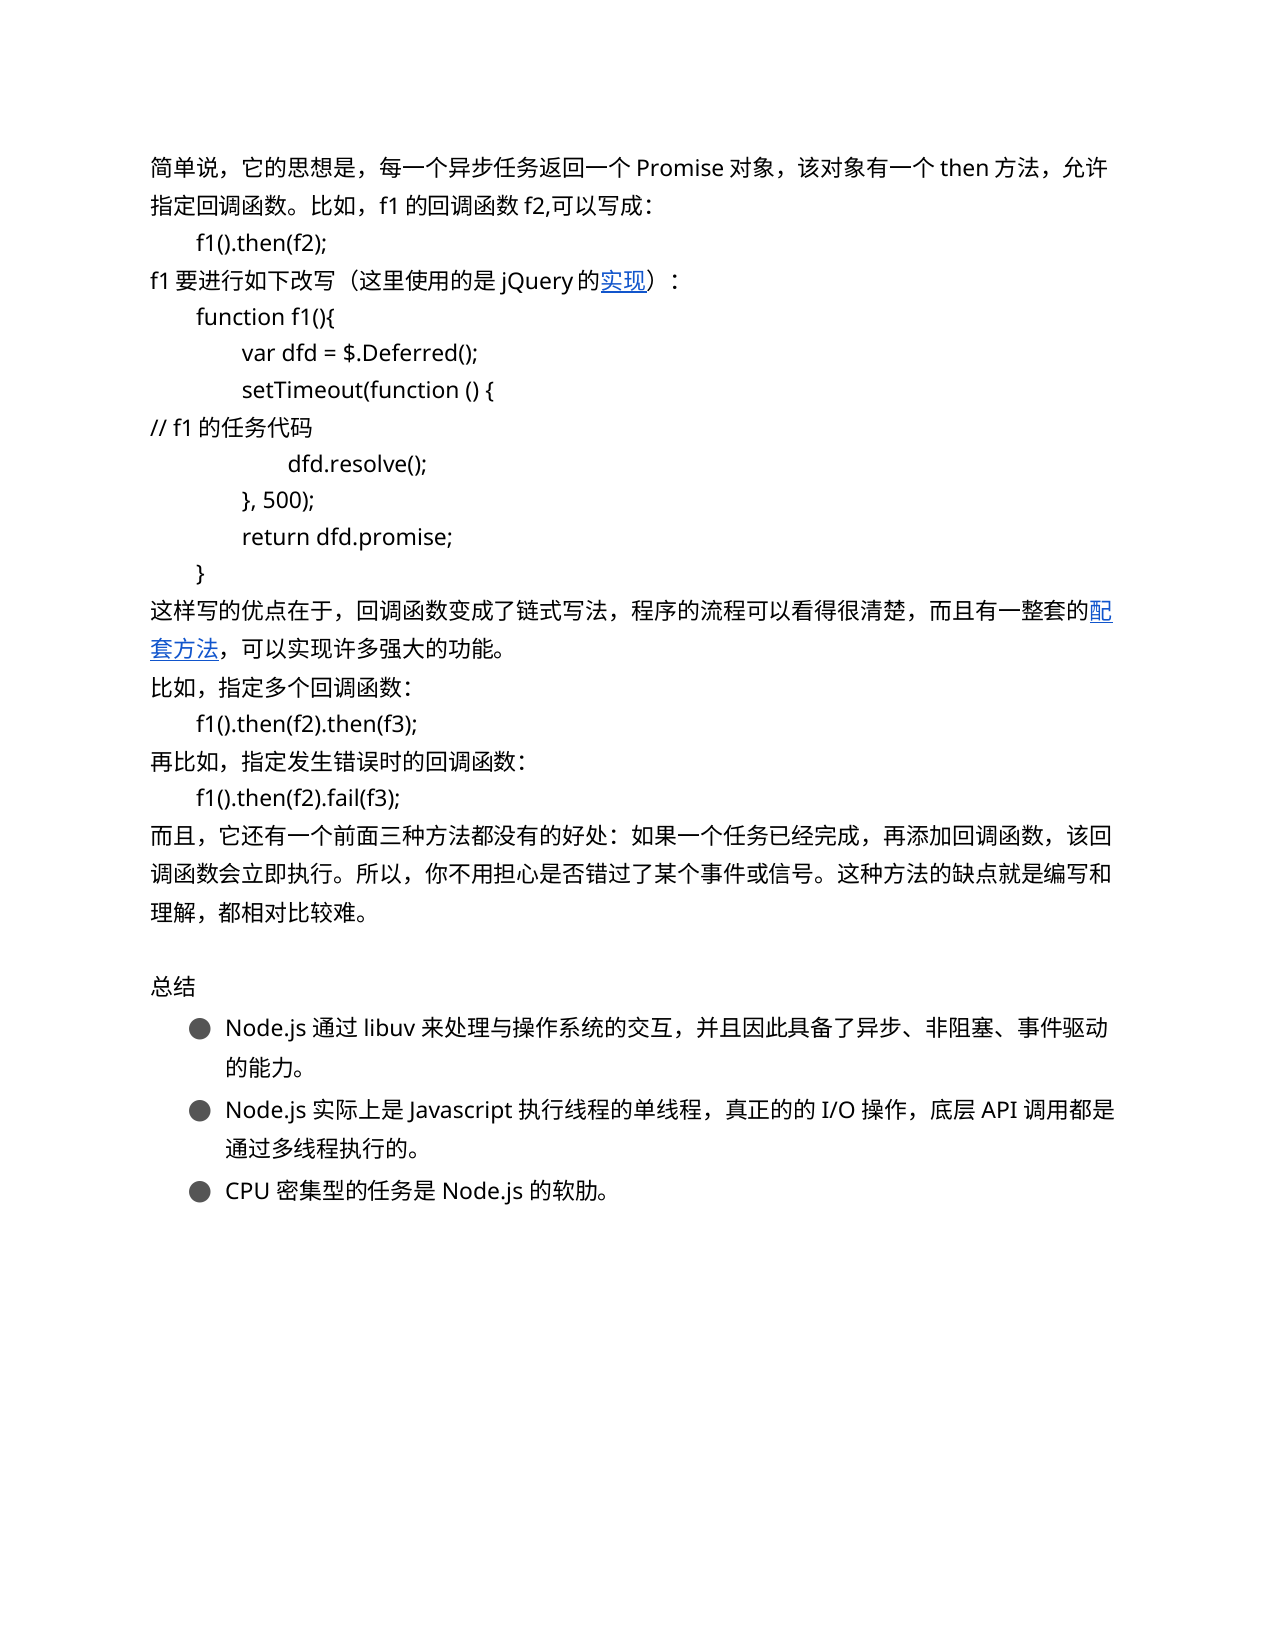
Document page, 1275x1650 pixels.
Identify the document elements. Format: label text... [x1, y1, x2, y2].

text var dfd = $.Deferred(); [150, 337, 1125, 369]
text 这样写的优点在于，回调函数变成了链式写法，程序的流程可以看得很清楚，而且有一整套的配套方法，可以实现许多强大的功能。 [150, 593, 1125, 664]
text f1要进行如下改写（这里使用的是jQuery的实现）： [150, 263, 1125, 296]
text f1().then(f2).fail(f3); [150, 782, 1125, 813]
text 总结 [150, 968, 1125, 1002]
text f1().then(f2).then(f3); [150, 708, 1125, 739]
text 而且，它还有一个前面三种方法都没有的好处：如果一个任务已经完成，再添加回调函数，该回调函数会立即执行。所以，你不用担心是否错过了某个事件或信号。这种方法的缺点就是编写和理解，都相对比较难。 [150, 818, 1125, 928]
text dfd.resolve(); [150, 448, 1125, 479]
list Node.js 实际上是 Javascript 执行线程的单线程，真正的的 I/O 操作，底层 API 调用都是通过多线程执行的。 [187, 1088, 1125, 1164]
text return dfd.promise; [150, 521, 1125, 552]
text setTimeout(function () { [150, 374, 1125, 405]
text } [150, 557, 1125, 588]
text 简单说，它的思想是，每一个异步任务返回一个Promise对象，该对象有一个then方法，允许指定回调函数。比如，f1的回调函数f2,可以写成： [150, 150, 1125, 222]
text 再比如，指定发生错误时的回调函数： [150, 744, 1125, 777]
text }, 500); [150, 484, 1125, 516]
text 比如，指定多个回调函数： [150, 669, 1125, 703]
text function f1(){ [150, 301, 1125, 332]
list CPU 密集型的任务是 Node.js 的软肋。 [187, 1169, 1125, 1208]
list Node.js 通过 libuv 来处理与操作系统的交互，并且因此具备了异步、非阻塞、事件驱动的能力。 [187, 1007, 1125, 1083]
text // f1的任务代码 [150, 410, 1125, 443]
text f1().then(f2); [150, 227, 1125, 258]
